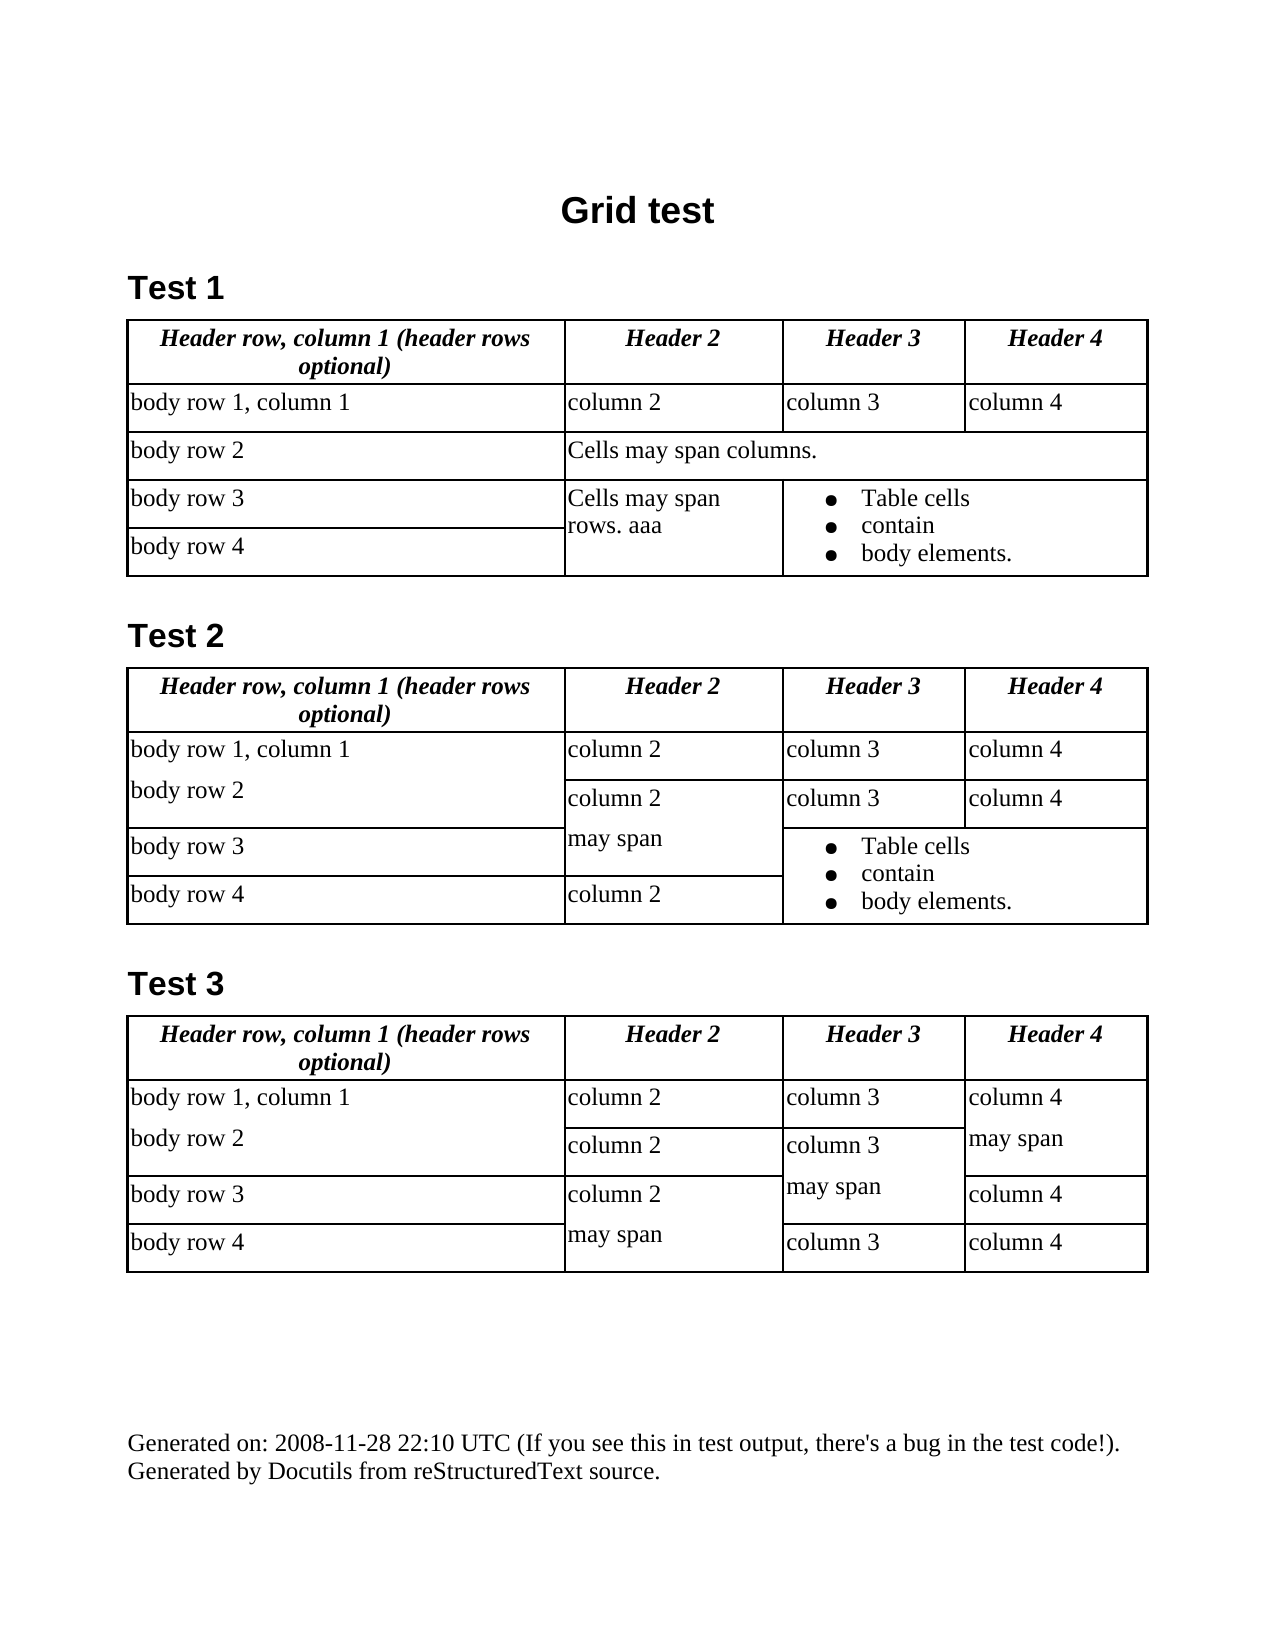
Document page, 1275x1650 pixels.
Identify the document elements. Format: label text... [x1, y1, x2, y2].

subtitle Test 2 [127, 617, 1147, 655]
table_cell body row 1, column 1 body row 2 [129, 733, 564, 827]
table_cell Table cells contain body elements. [784, 481, 1146, 575]
title Grid test [127, 190, 1147, 232]
table_cell Cells may span rows. aaa [566, 481, 782, 575]
table_cell body row 3 [129, 481, 564, 527]
table_cell column 3 [784, 1225, 964, 1271]
table_cell body row 1, column 1 body row 2 [129, 1081, 564, 1175]
table_header Header 4 [966, 669, 1146, 731]
table_header Header 2 [566, 669, 782, 731]
table_header Header 2 [566, 321, 782, 383]
table_header Header row, column 1 (header rows optional) [129, 1017, 564, 1078]
table_cell Table cells contain body elements. [784, 829, 1146, 923]
table_cell Cells may span columns. [566, 433, 1146, 479]
table_cell column 4 [966, 733, 1146, 779]
table_header Header 3 [784, 669, 964, 731]
table_cell body row 4 [129, 877, 564, 923]
table_header Header 3 [784, 1017, 964, 1078]
table_cell column 4 [966, 781, 1146, 827]
table_cell body row 3 [129, 1177, 564, 1223]
table_cell body row 3 [129, 829, 564, 875]
table_cell column 4 [966, 385, 1146, 431]
table_cell column 2 may span [566, 781, 782, 875]
table_header Header row, column 1 (header rows optional) [129, 669, 564, 731]
table_cell column 2 may span [566, 1177, 782, 1271]
table_header Header row, column 1 (header rows optional) [129, 321, 564, 383]
table_cell column 3 [784, 781, 964, 827]
table_header Header 2 [566, 1017, 782, 1078]
table_cell column 4 [966, 1225, 1146, 1271]
table_cell column 3 may span [784, 1129, 964, 1223]
table_cell body row 4 [129, 1225, 564, 1271]
subtitle Test 1 [127, 269, 1147, 307]
table_cell body row 2 [129, 433, 564, 479]
subtitle Test 3 [127, 965, 1147, 1003]
table_cell column 2 [566, 877, 782, 923]
table_cell column 2 [566, 1129, 782, 1175]
table_cell column 3 [784, 733, 964, 779]
table_cell column 2 [566, 1081, 782, 1127]
table_cell column 4 [966, 1177, 1146, 1223]
table_header Header 4 [966, 321, 1146, 383]
table_cell column 4 may span [966, 1081, 1146, 1175]
table_cell column 3 [784, 1081, 964, 1127]
table_cell body row 4 [129, 529, 564, 575]
table_cell column 2 [566, 385, 782, 431]
table_header Header 4 [966, 1017, 1146, 1078]
table_cell column 2 [566, 733, 782, 779]
table_cell column 3 [784, 385, 964, 431]
table_header Header 3 [784, 321, 964, 383]
table_cell body row 1, column 1 [129, 385, 564, 431]
